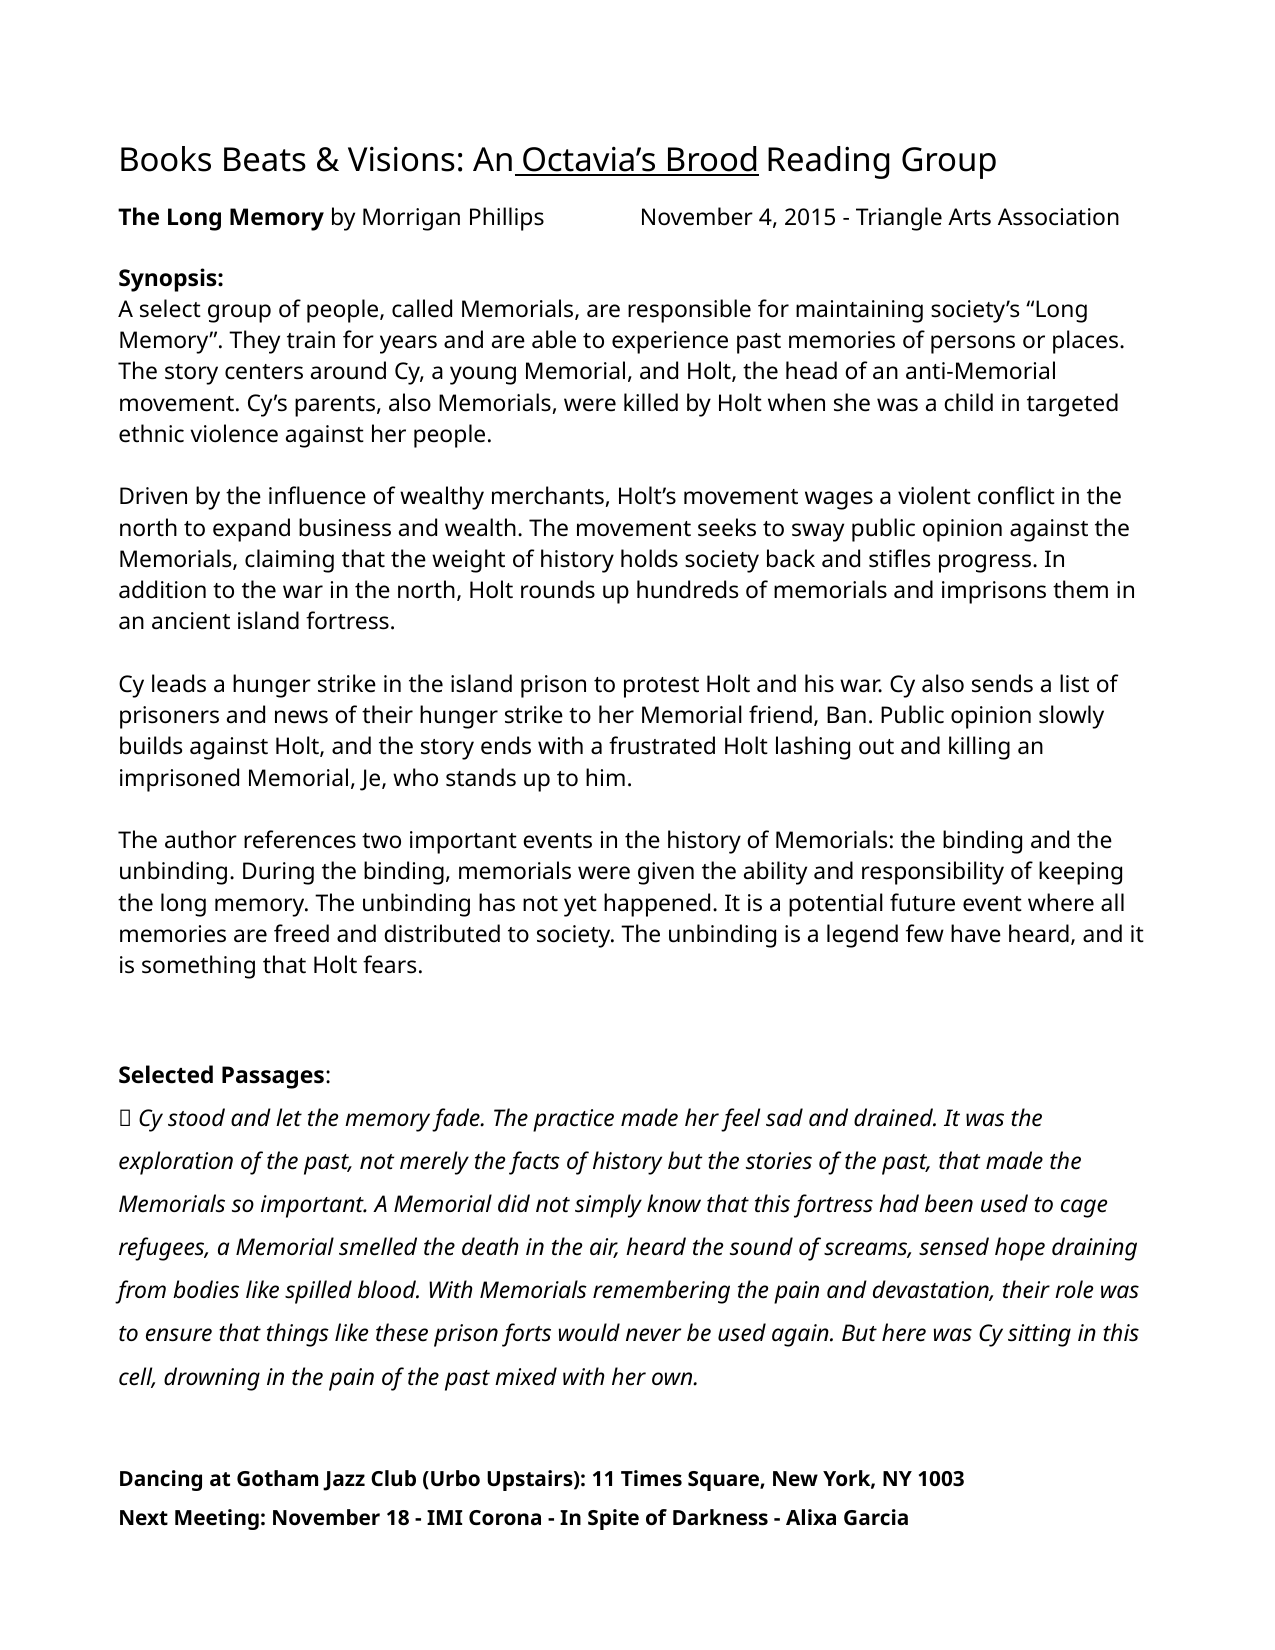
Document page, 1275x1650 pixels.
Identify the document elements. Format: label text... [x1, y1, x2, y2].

text A select group of people, called Memorials, are responsible for maintaining society’s “Long Memory”. They train for years and are able to experience past memories of persons or places. The story centers around Cy, a young Memorial, and Holt, the head of an anti-Memorial movement. Cy’s parents, also Memorials, were killed by Holt when she was a child in targeted ethnic violence against her people. [118, 293, 1157, 449]
text The author references two important events in the history of Memorials: the binding and the unbinding. During the binding, memorials were given the ability and responsibility of keeping the long memory. The unbinding has not yet happened. It is a potential future event where all memories are freed and distributed to society. The unbinding is a legend few have heard, and it is something that Holt fears. [118, 824, 1157, 980]
text  Cy stood and let the memory fade. The practice made her feel sad and drained. It was the exploration of the past, not merely the facts of history but the stories of the past, that made the Memorials so important. A Memorial did not simply know that this fortress had been used to cage refugees, a Memorial smelled the death in the air, heard the sound of screams, sensed hope draining from bodies like spilled blood. With Memorials remembering the pain and devastation, their role was to ensure that things like these prison forts would never be used again. But here was Cy sitting in this cell, drowning in the pain of the past mixed with her own. [118, 1102, 1157, 1392]
text Driven by the influence of wealthy merchants, Holt’s movement wages a violent conflict in the north to expand business and wealth. The movement seeks to sway public opinion against the Memorials, claiming that the weight of history holds society back and stifles progress. In addition to the war in the north, Holt rounds up hundreds of memorials and imprisons them in an ancient island fortress. [118, 480, 1157, 637]
text Synopsis: [118, 262, 1157, 293]
text Cy leads a hunger strike in the island prison to protest Holt and his war. Cy also sends a list of prisoners and news of their hunger strike to her Memorial friend, Ban. Public opinion slowly builds against Holt, and the story ends with a frustrated Holt lashing out and killing an imprisoned Memorial, Je, who stands up to him. [118, 668, 1157, 793]
text Selected Passages: [118, 1059, 1157, 1090]
